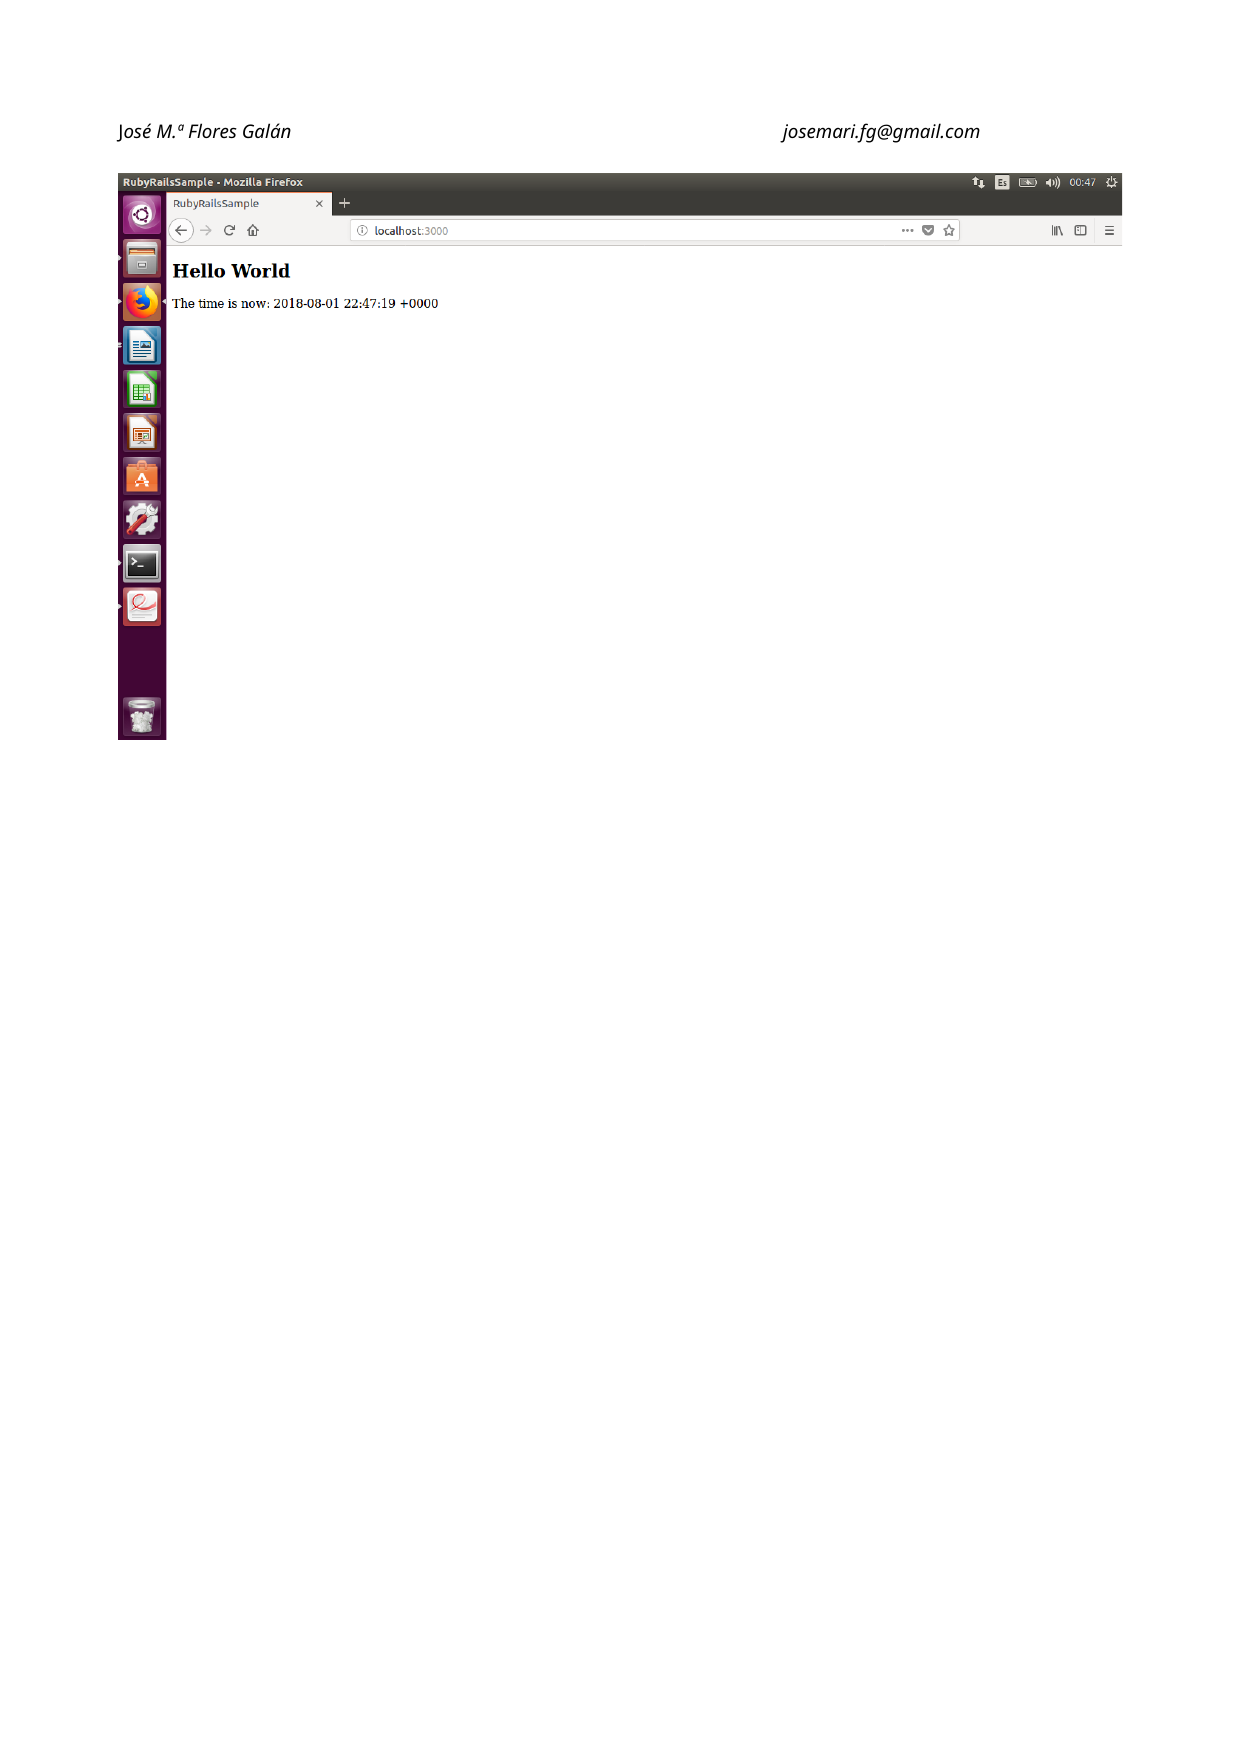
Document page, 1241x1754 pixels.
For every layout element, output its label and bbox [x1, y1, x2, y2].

picture [118, 173, 1123, 740]
